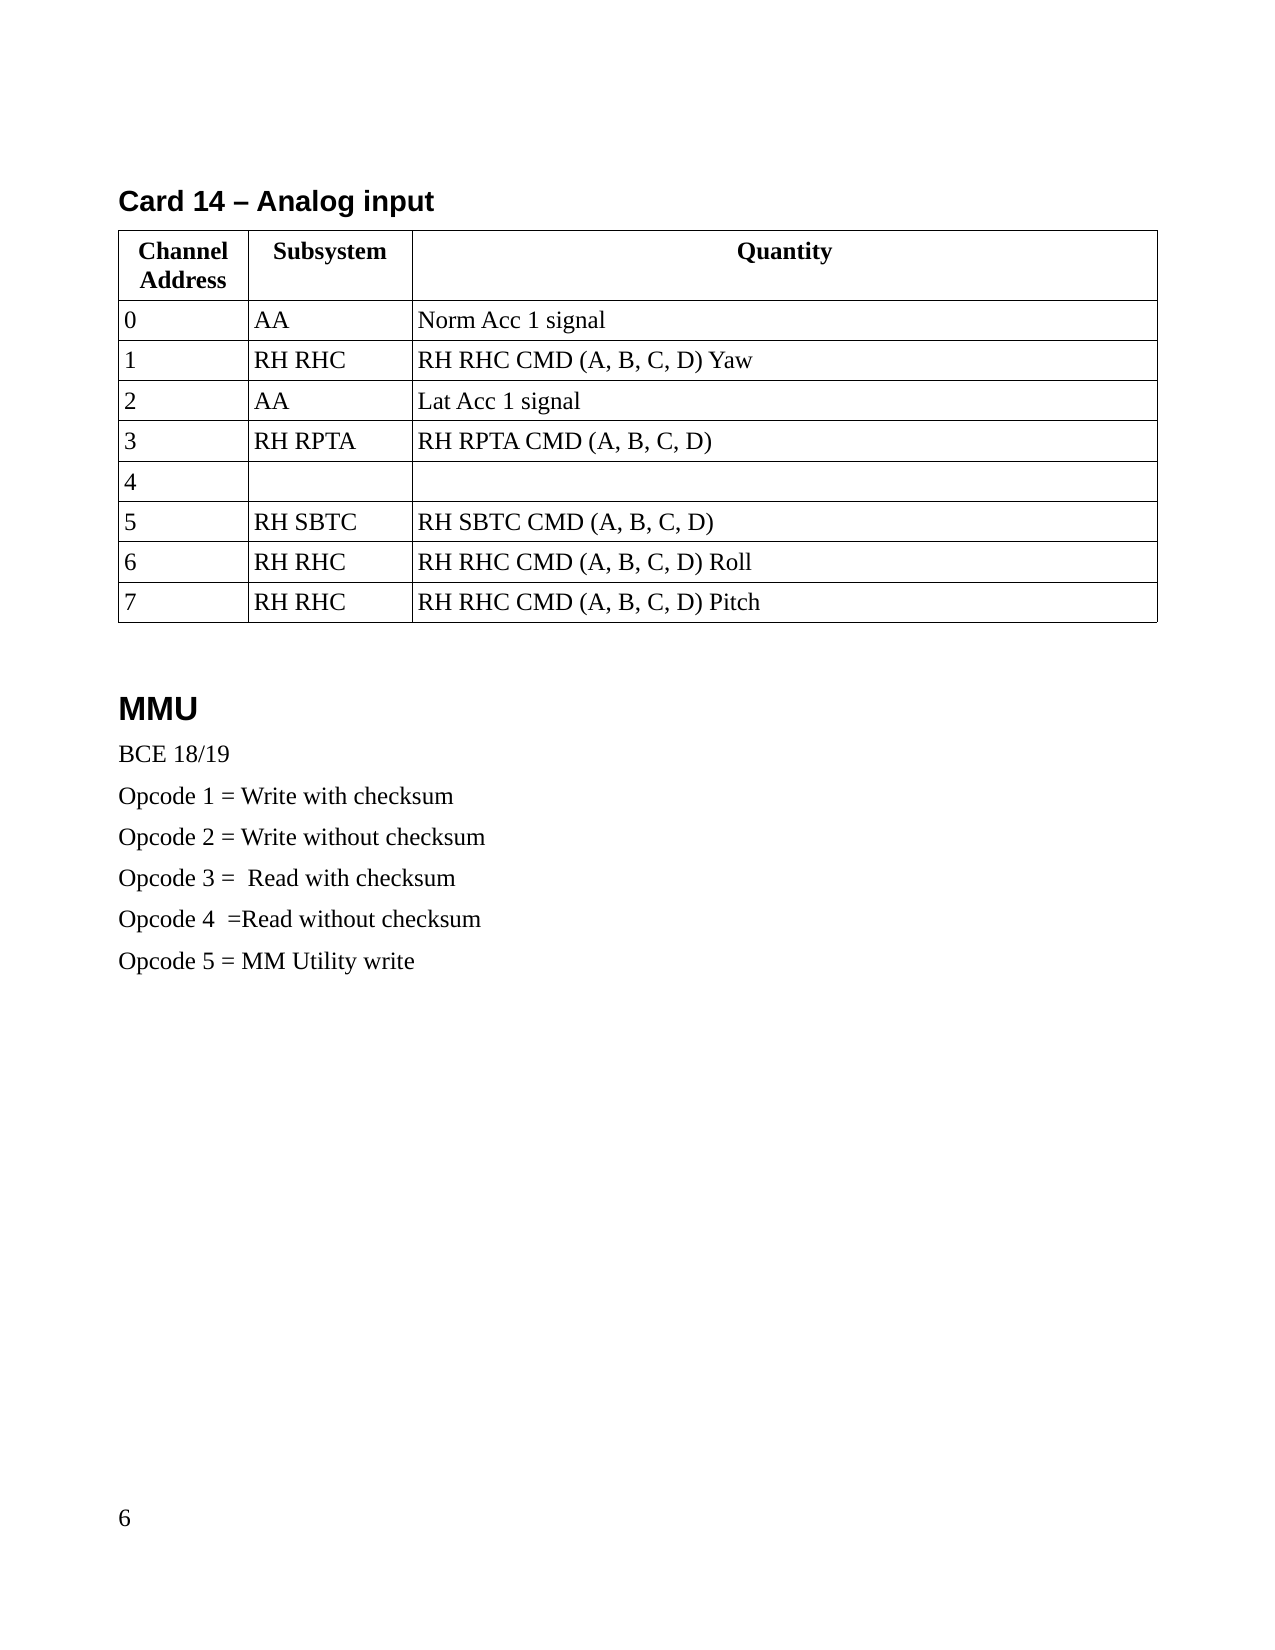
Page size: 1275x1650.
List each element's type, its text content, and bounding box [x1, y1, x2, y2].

table_cell RH RHC [249, 341, 412, 380]
table_cell RH RPTA [249, 421, 412, 461]
table_cell AA [249, 301, 412, 340]
table_cell RH SBTC CMD (A, B, C, D) [413, 502, 1157, 541]
table_cell 7 [119, 583, 248, 622]
table_cell 0 [119, 301, 248, 340]
text BCE 18/19 [118, 739, 1157, 768]
table_cell Norm Acc 1 signal [413, 301, 1157, 340]
table_cell 5 [119, 502, 248, 541]
table_header Quantity [413, 231, 1157, 299]
table_cell RH RHC [249, 583, 412, 622]
text Opcode 5 = MM Utility write [118, 946, 1157, 974]
table_header Channel Address [119, 231, 248, 299]
table_cell RH RHC CMD (A, B, C, D) Yaw [413, 341, 1157, 380]
table_header Subsystem [249, 231, 412, 299]
table_cell 3 [119, 421, 248, 461]
table_cell 6 [119, 542, 248, 582]
table_cell 2 [119, 381, 248, 420]
table_cell 1 [119, 341, 248, 380]
table_cell RH RHC CMD (A, B, C, D) Pitch [413, 583, 1157, 622]
table_cell RH RHC [249, 542, 412, 582]
table_cell AA [249, 381, 412, 420]
table_cell [249, 462, 412, 501]
table_cell [413, 462, 1157, 501]
text Opcode 1 = Write with checksum [118, 781, 1157, 809]
table_cell RH RPTA CMD (A, B, C, D) [413, 421, 1157, 461]
subtitle MMU [118, 688, 1157, 727]
table_cell 4 [119, 462, 248, 501]
text Opcode 4 =Read without checksum [118, 904, 1157, 933]
text Opcode 2 = Write without checksum [118, 822, 1157, 851]
text Opcode 3 = Read with checksum [118, 863, 1157, 892]
table_cell RH RHC CMD (A, B, C, D) Roll [413, 542, 1157, 582]
table_cell RH SBTC [249, 502, 412, 541]
table_cell Lat Acc 1 signal [413, 381, 1157, 420]
subtitle Card 14 – Analog input [118, 184, 1157, 218]
